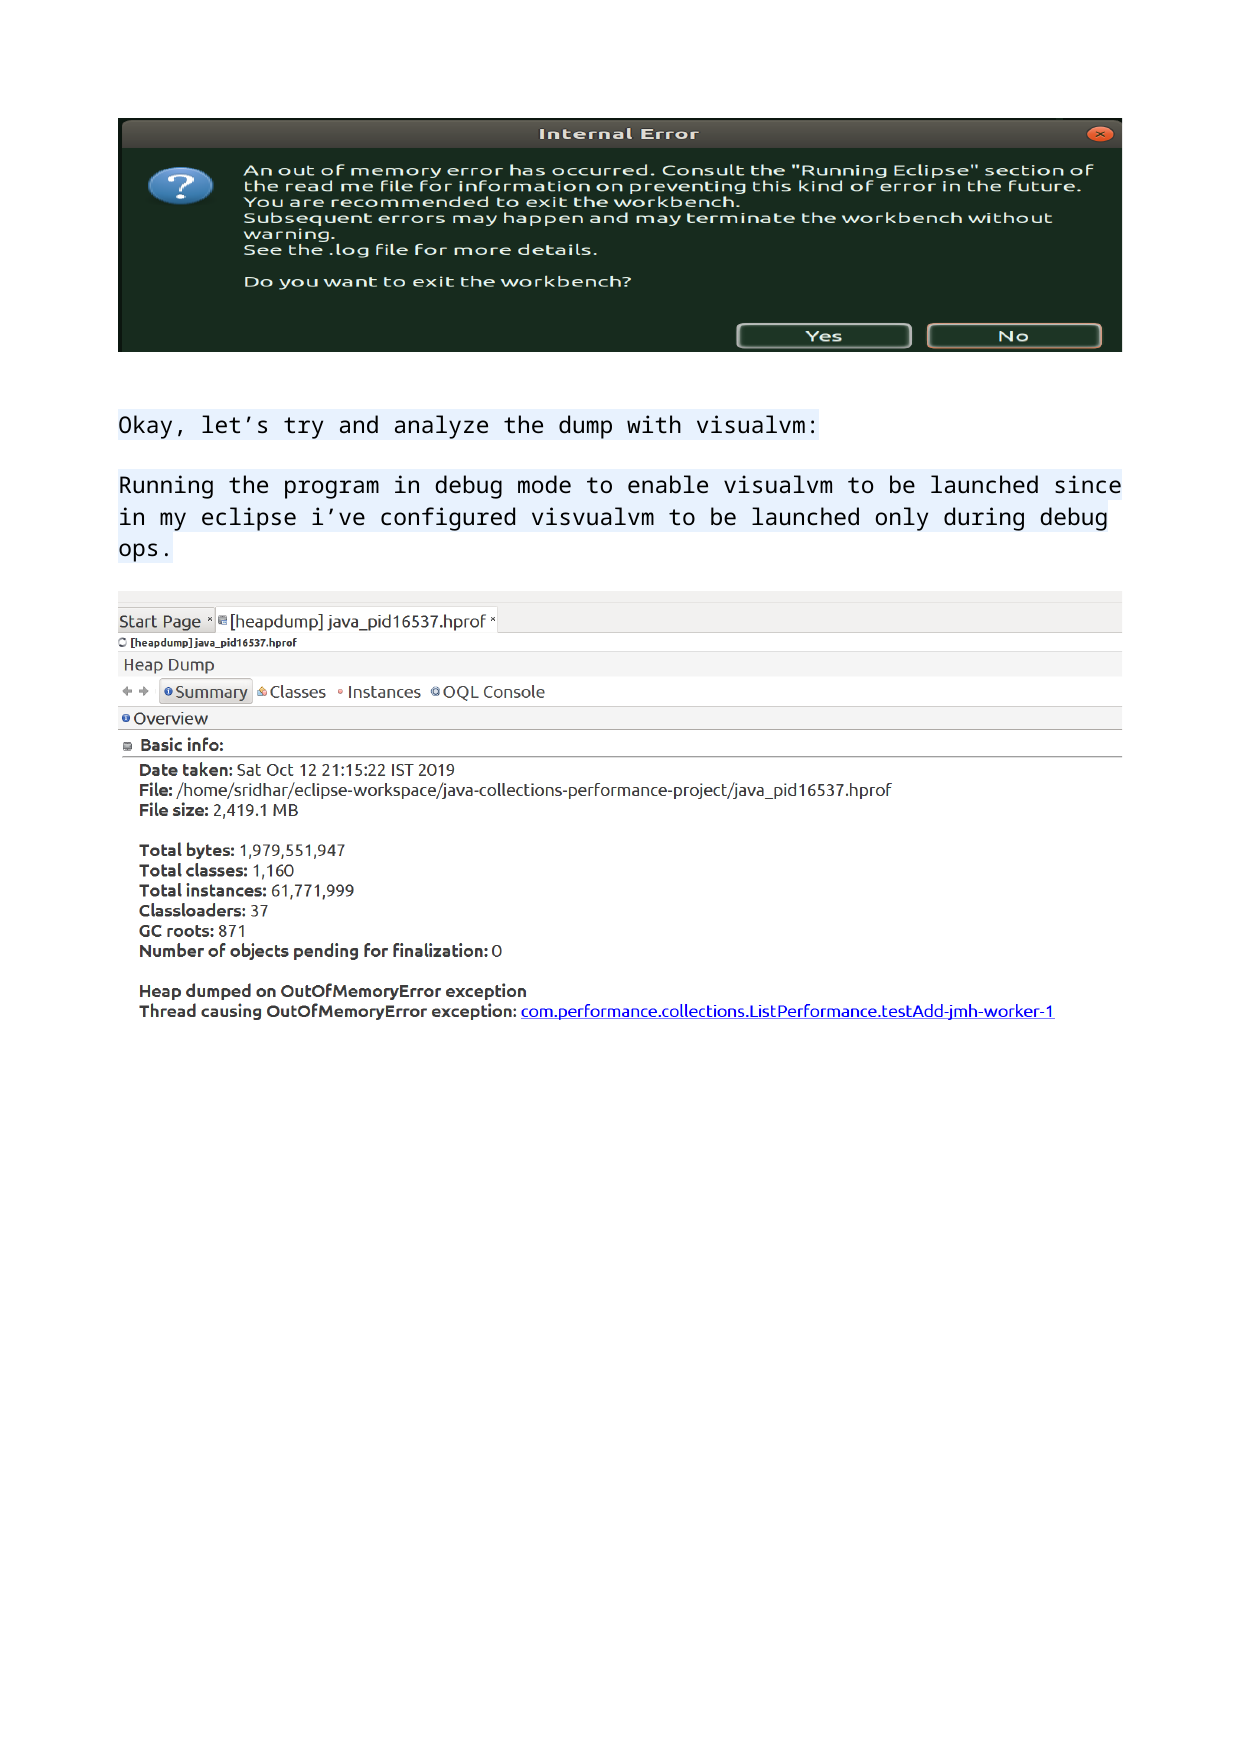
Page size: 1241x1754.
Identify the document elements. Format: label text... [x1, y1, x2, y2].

picture [118, 591, 1123, 1037]
text Running the program in debug mode to enable visualvm to be launched since in my eclipse i’ve configured visvualvm to be launched only during debug ops. [118, 469, 1122, 563]
picture [118, 118, 1123, 352]
text Okay, let’s try and analyze the dump with visualvm: [118, 409, 1122, 440]
